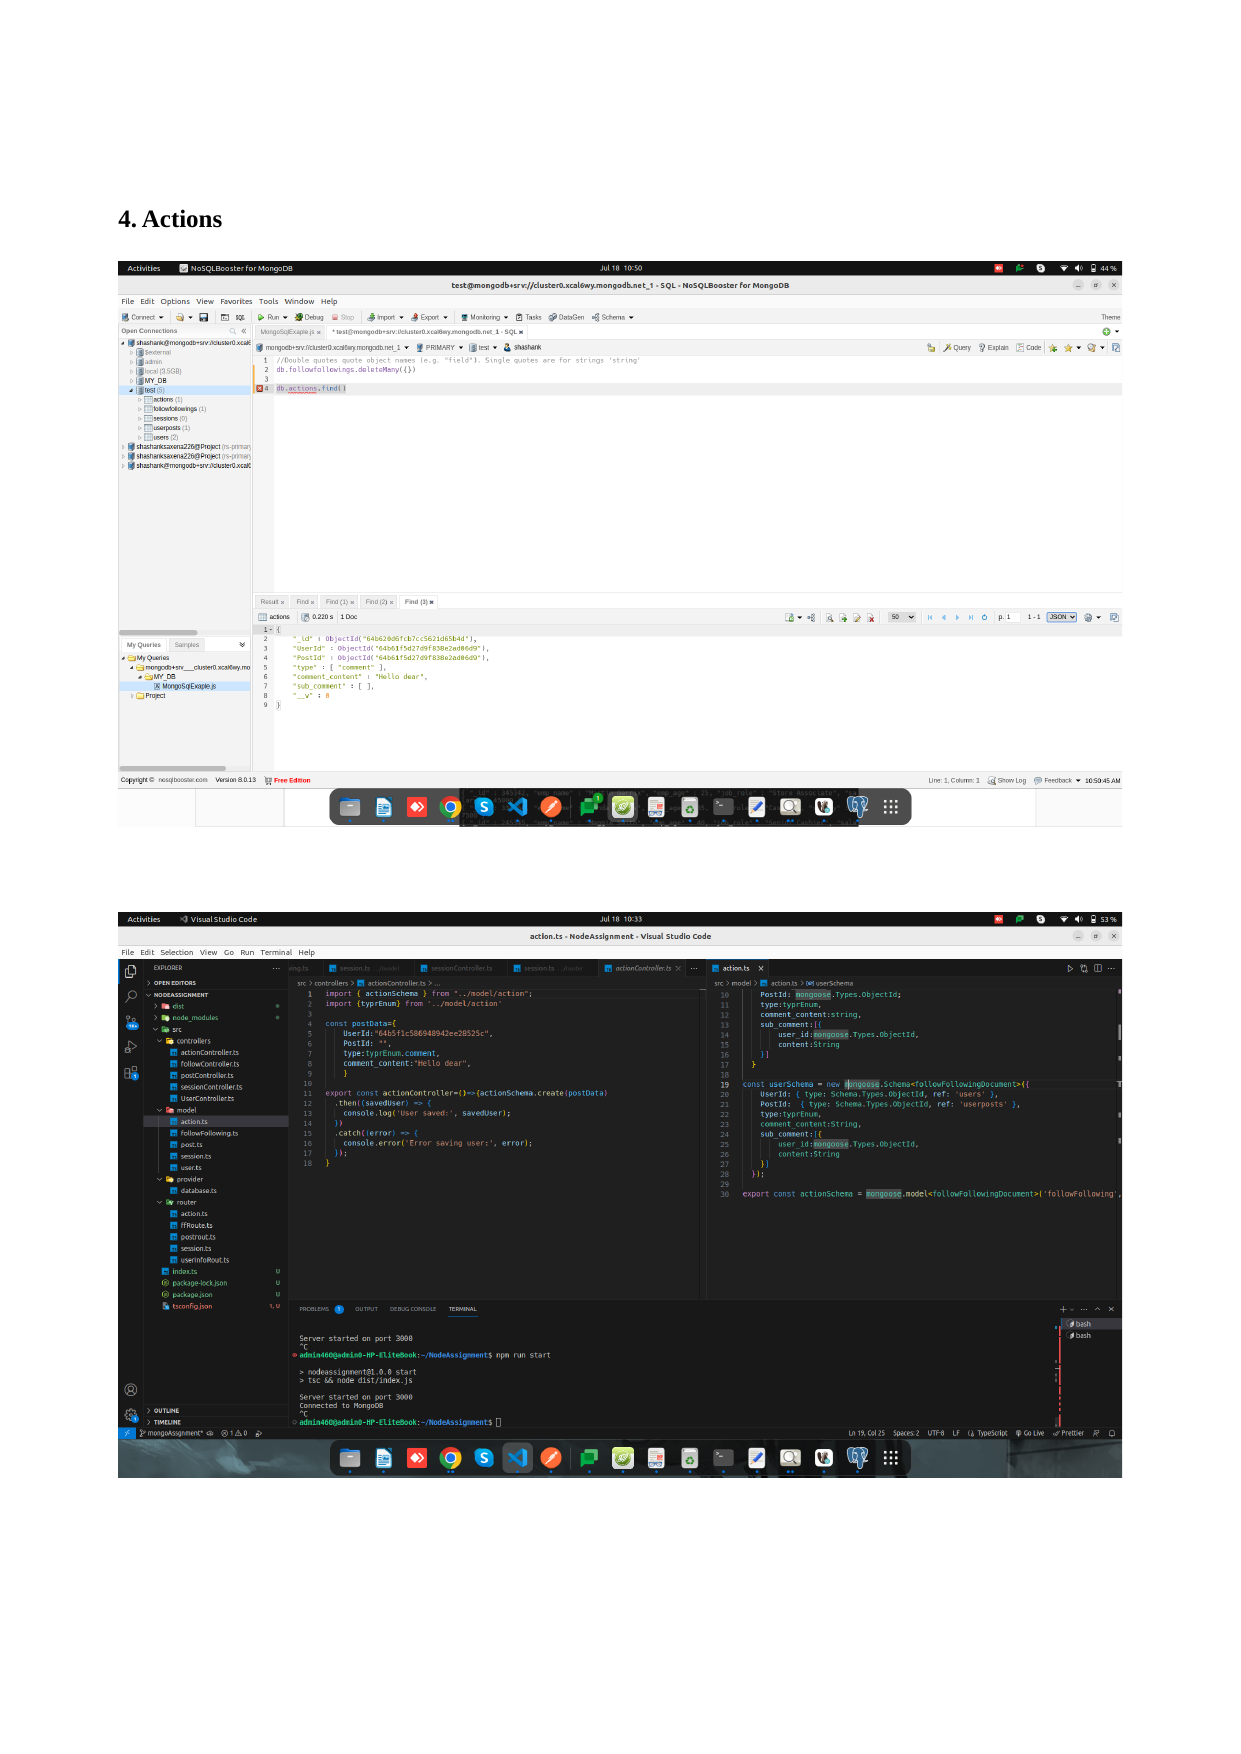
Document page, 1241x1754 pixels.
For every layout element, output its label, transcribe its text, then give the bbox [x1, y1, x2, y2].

text 4. Actions [118, 204, 1122, 233]
picture [118, 261, 1123, 827]
picture [118, 912, 1123, 1478]
